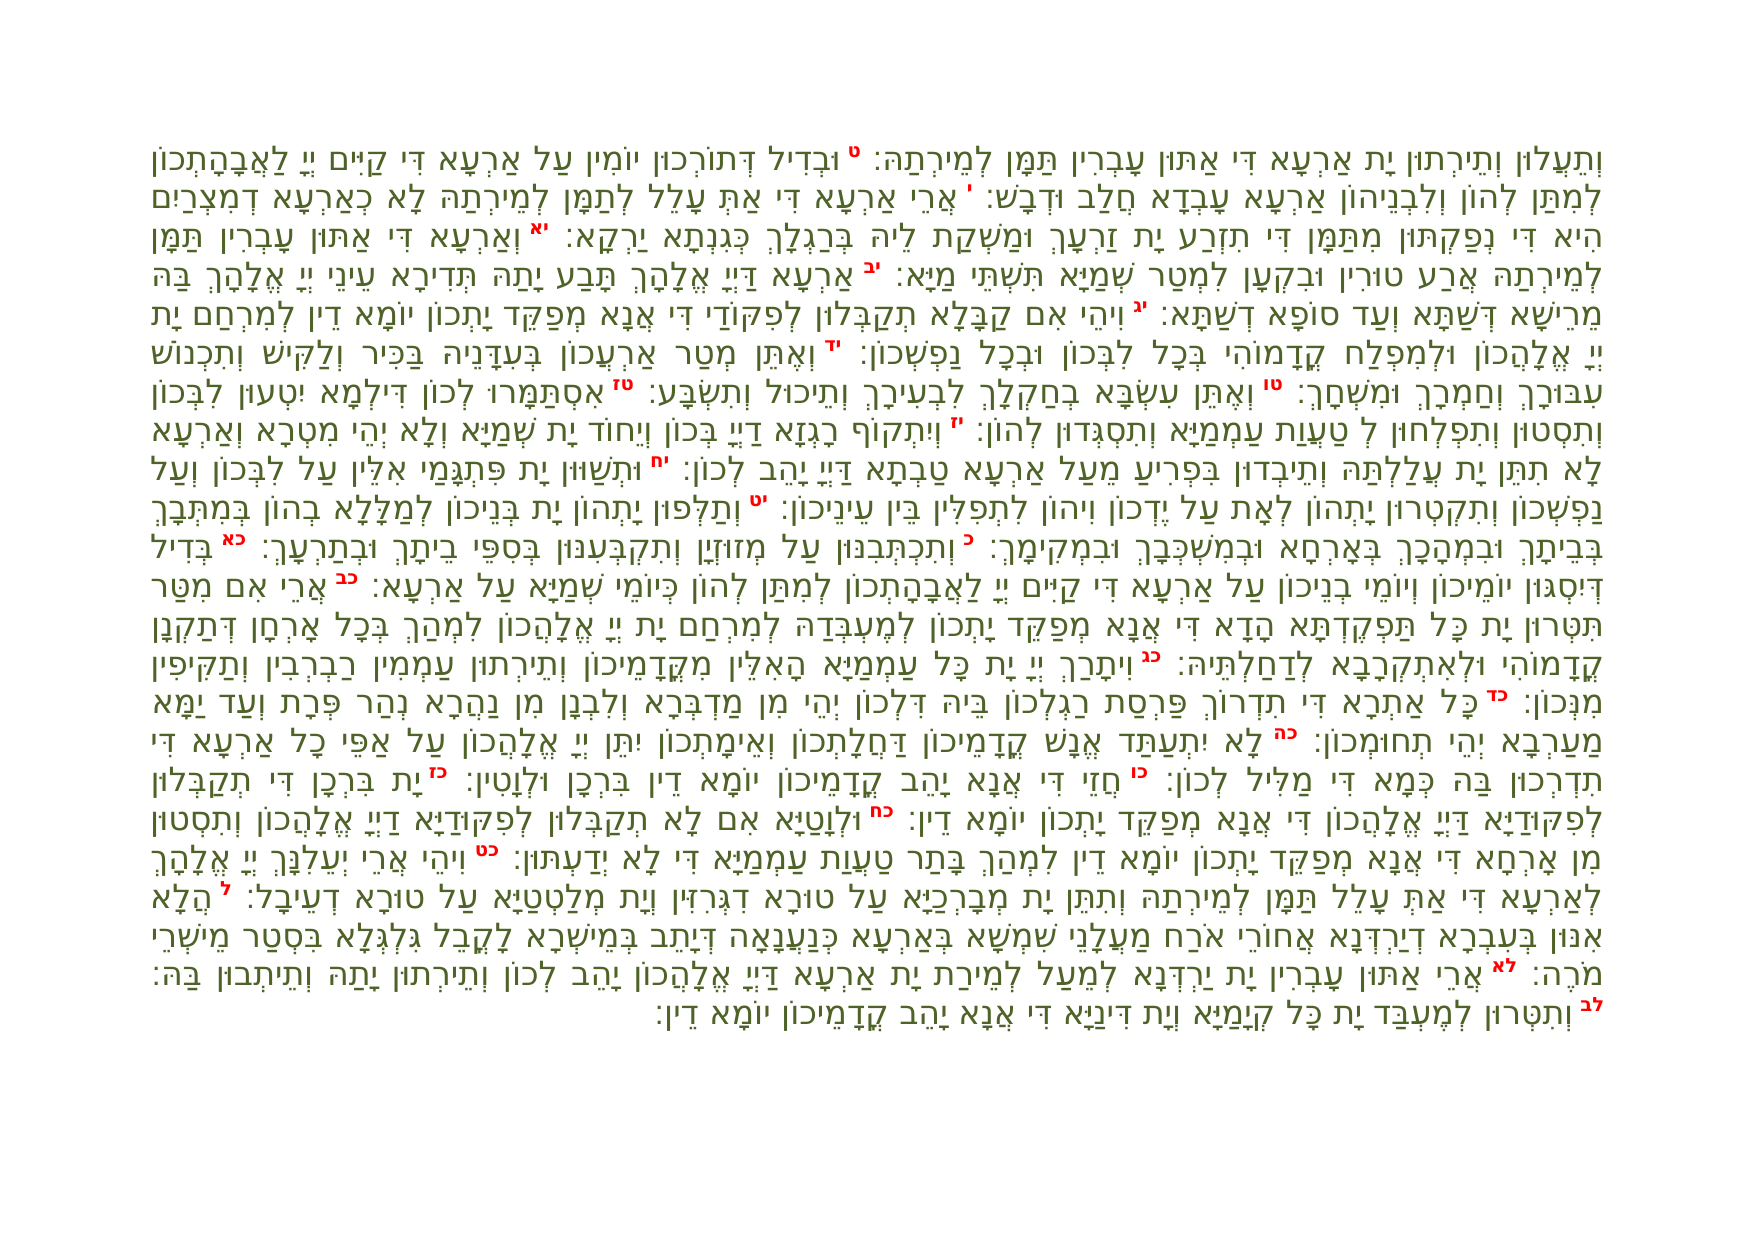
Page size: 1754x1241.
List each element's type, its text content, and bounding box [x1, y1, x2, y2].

text וְתֵעֲלוּן וְתֵירְתוּן יָת אַרְעָא דִּי אַתּוּן עָבְרִין תַּמָּן לְמֵירְתַהּ׃ ט וּבְדִיל דְּתוֹרְכוּן יוֹמִין עַל אַרְעָא דִּי קַיִּים יְיָ לַאֲבָהָתְכוֹן לְמִתַּן לְהוֹן וְלִבְנֵיהוֹן אַרְעָא עָבְדָא חֲלַב וּדְבָשׁ׃ י אֲרֵי אַרְעָא דִּי אַתְּ עָלֵל לְתַמָּן לְמֵירְתַהּ לָא כְאַרְעָא דְמִצְרַיִם הִיא דִּי נְפַקְתּוּן מִתַּמָּן דִּי תִזְרַע יָת זַרְעָךְ וּמַשְׁקַת לֵיהּ בְּרַגְלָךְ כְּגִנְתָא יַרְקָא׃ יא וְאַרְעָא דִּי אַתּוּן עָבְרִין תַּמָּן לְמֵירְתַהּ אֲרַע טוּרִין וּבִקְעָן לִמְטַר שְׁמַיָּא תִּשְׁתֵּי מַיָּא׃ יב אַרְעָא דַּיְיָ אֱלָהָךְ תָּבַע יָתַהּ תְּדִירָא עֵינֵי יְיָ אֱלָהָךְ בַּהּ מֵרֵישָׁא דְּשַׁתָּא וְעַד סוֹפָא דְשַׁתָּא׃ יג וִיהֵי אִם קַבָּלָא תְקַבְּלוּן לְפִקּוֹדַי דִּי אֲנָא מְפַקֵּד יָתְכוֹן יוֹמָא דֵין לְמִרְחַם יָת יְיָ אֱלָהֲכוֹן וּלְמִפְלַח קֳדָמוֹהִי בְּכָל לִבְּכוֹן וּבְכָל נַפְשְׁכוֹן׃ יד וְאֶתֵּן מְטַר אַרְעֲכוֹן בְּעִדָּנֵיהּ בַּכִּיר וְלַקִּישׁ וְתִכְנוֹשׁ עִבּוּרָךְ וְחַמְרָךְ וּמִשְׁחָךְ׃ טו וְאֶתֵּן עִשְׂבָּא בְחַקְלָךְ לִבְעִירָךְ וְתֵיכוּל וְתִשְׂבָּע׃ טז אִסְתַּמָּרוּ לְכוֹן דִּילְמָא יִטְעוּן לִבְּכוֹן וְתִסְטוּן וְתִפְלְחוּן לְ טַעֲוַת עַמְמַיָּא וְתִסְגְּדוּן לְהוֹן׃ יז וְיִתְקוֹף רָגְזָא דַיְיָ בְּכוֹן וְיֵחוֹד יָת שְׁמַיָּא וְלָא יְהֵי מִטְרָא וְאַרְעָא לָא תִתֵּן יָת עֲלַלְתַּהּ וְתֵיבְדוּן בִּפְרִיעַ מֵעַל אַרְעָא טַבְתָא דַּיְיָ יָהֵב לְכוֹן׃ יח וּתְשַׁוּוּן יָת פִּתְגָּמַי אִלֵּין עַל לִבְּכוֹן וְעַל נַפְשְׁכוֹן וְתִקְטְרוּן יָתְהוֹן לְאָת עַל יֶדְכוֹן וִיהוֹן לִתְפִלִּין בֵּין עֵינֵיכוֹן׃ יט וְתַלְּפוּן יָתְהוֹן יָת בְּנֵיכוֹן לְמַלָּלָא בְהוֹן בְּמִתְּבָךְ בְּבֵיתָךְ וּבִמְהָכָךְ בְּאָרְחָא וּבְמִשְׁכְּבָךְ וּבִמְקִימָךְ׃ כ וְתִכְתְּבִנּוּן עַל מְזוּזְיָן וְתִקְבְּעִנּוּן בְּסִפֵּי בֵיתָךְ וּבְתַרְעָךְ׃ כא בְּדִיל דְּיִסְגּוּן יוֹמֵיכוֹן וְיוֹמֵי בְנֵיכוֹן עַל אַרְעָא דִּי קַיִּים יְיָ לַאֲבָהָתְכוֹן לְמִתַּן לְהוֹן כְּיוֹמֵי שְׁמַיָּא עַל אַרְעָא׃ כב אֲרֵי אִם מִטַּר תִּטְּרוּן יָת כָּל תַּפְקֶדְתָּא הָדָא דִּי אֲנָא מְפַקֵּד יָתְכוֹן לְמֶעְבְּדַהּ לְמִרְחַם יָת יְיָ אֱלָהֲכוֹן לִמְהַךְ בְּכָל אָרְחָן דְּתַקְנָן קֳדָמוֹהִי וּלְאִתְקְרָבָא לְדַחַלְתֵּיהּ׃ כג וִיתָרַךְ יְיָ יָת כָּל עַמְמַיָּא הָאִלֵּין מִקֳּדָמֵיכוֹן וְתֵירְתוּן עַמְמִין רַבְרְבִין וְתַקִּיפִין מִנְּכוֹן׃ כד כָּל אַתְרָא דִּי תִדְרוֹךְ פַּרְסַת רַגְלְכוֹן בֵּיהּ דִּלְכוֹן יְהֵי מִן מַדְבְּרָא וְלִבְנָן מִן נַהֲרָא נְהַר פְּרָת וְעַד יַמָּא מַעַרְבָא יְהֵי תְחוּמְכוֹן׃ כה לָא יִתְעַתַּד אֱנָשׁ קֳדָמֵיכוֹן דַּחֲלָתְכוֹן וְאֵימָתְכוֹן יִתֵּן יְיָ אֱלָהֲכוֹן עַל אַפֵּי כָל אַרְעָא דִּי תִדְרְכוּן בַּהּ כְּמָא דִּי מַלִּיל לְכוֹן׃ כו חֲזֵי דִּי אֲנָא יָהֵב קֳדָמֵיכוֹן יוֹמָא דֵין בִּרְכָן וּלְוָטִין׃ כז יָת בִּרְכָן דִּי תְקַבְּלוּן לְפִקּוּדַיָּא דַּיְיָ אֱלָהֲכוֹן דִּי אֲנָא מְפַקֵּד יָתְכוֹן יוֹמָא דֵין׃ כח וּלְוָטַיָּא אִם לָא תְקַבְּלוּן לְפִקּוּדַיָּא דַיְיָ אֱלָהֲכוֹן וְתִסְטוּן מִן אָרְחָא דִּי אֲנָא מְפַקֵּד יָתְכוֹן יוֹמָא דֵין לִמְהַךְ בָּתַר טַעֲוַת עַמְמַיָּא דִּי לָא יְדַעְתּוּן׃ כט וִיהֵי אֲרֵי יְעֵלִנָּךְ יְיָ אֱלָהָךְ לְאַרְעָא דִּי אַתְּ עָלֵל תַּמָּן לְמֵירְתַהּ וְתִתֵּן יָת מְבָרְכַיָּא עַל טוּרָא דִגְּרִזִּין וְיָת מְלַטְטַיָּא עַל טוּרָא דְעֵיבָל׃ ל הֲלָא אִנּוּן בְּעִבְרָא דְיַרְדְּנָא אֲחוֹרֵי אֹרַח מַעֲלָנֵי שִׁמְשָׁא בְּאַרְעָא כְּנַעֲנָאָה דְּיָתֵב בְּמֵישְׁרָא לָקֳבֵל גִּלְגְּלָא בִּסְטַר מֵישְׁרֵי מֹרֶה׃ לא אֲרֵי אַתּוּן עָבְרִין יָת יַרְדְּנָא לְמֵעַל לְמֵירַת יָת אַרְעָא דַּיְיָ אֱלָהֲכוֹן יָהֵב לְכוֹן וְתֵירְתוּן יָתַהּ וְתֵיתְבוּן בַּהּ׃ לב וְתִטְּרוּן לְמֶעְבַּד יָת כָּל קְיָמַיָּא וְיָת דִּינַיָּא דִּי אֲנָא יָהֵב קֳדָמֵיכוֹן יוֹמָא דֵין׃ [150, 139, 1604, 1033]
